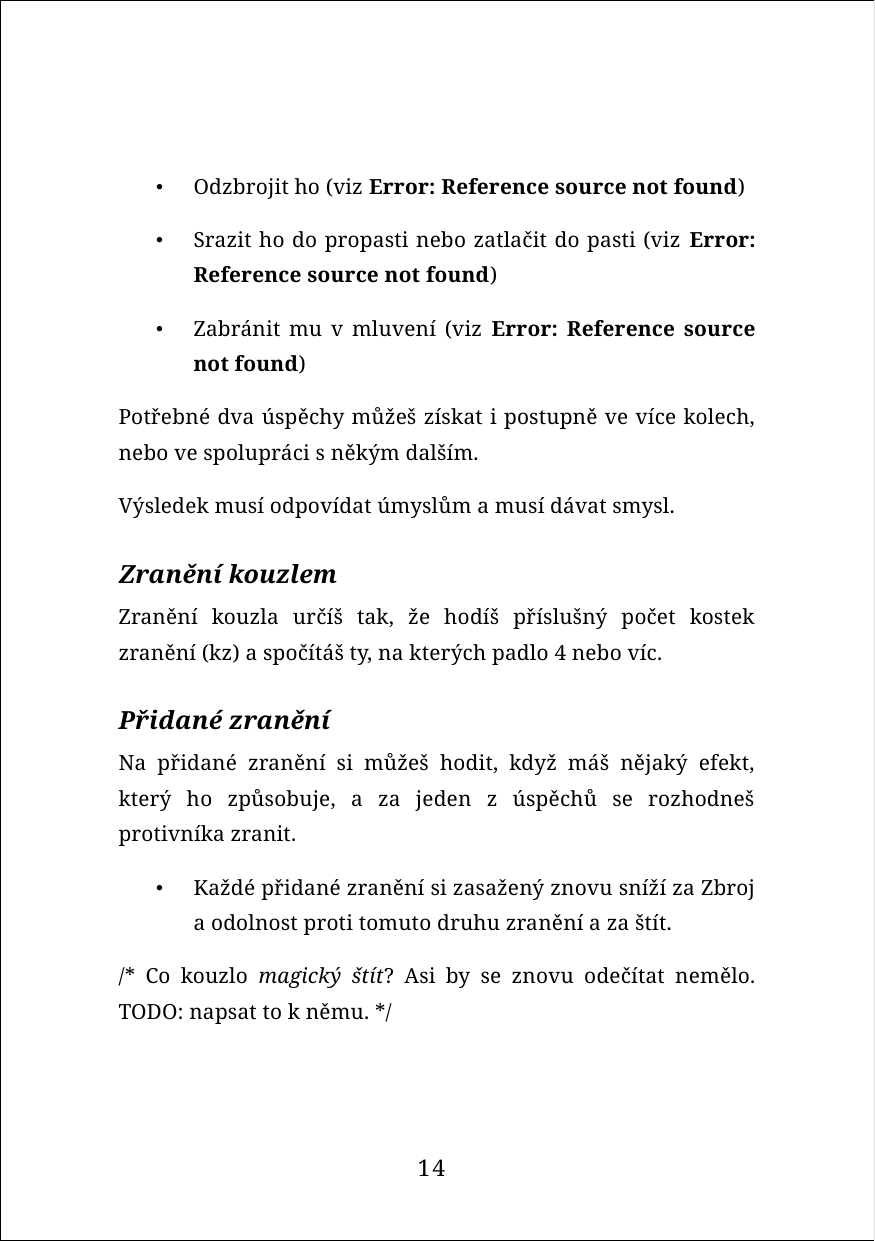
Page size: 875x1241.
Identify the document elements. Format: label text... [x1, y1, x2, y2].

text Výsledek musí odpovídat úmyslům a musí dávat smysl. [118, 491, 756, 520]
text Potřebné dva úspěchy můžeš získat i postupně ve více kolech, nebo ve spolupráci s někým dalším. [118, 402, 756, 466]
text Zranění kouzla určíš tak, že hodíš příslušný počet kostek zranění (kz) a spočítáš ty, na kterých padlo 4 nebo víc. [118, 602, 756, 666]
subtitle Přidané zranění [118, 703, 756, 737]
list Srazit ho do propasti nebo zatlačit do pasti (viz Error: Reference source not found) [156, 225, 756, 289]
text /* Co kouzlo magický štít? Asi by se znovu odečítat nemělo. TODO: napsat to k němu. */ [118, 961, 756, 1025]
subtitle Zranění kouzlem [118, 556, 756, 590]
list Každé přidané zranění si zasažený znovu sníží za Zbroj a odolnost proti tomuto druhu zranění a za štít. [156, 873, 756, 937]
list Odzbrojit ho (viz Error: Reference source not found) [156, 172, 756, 200]
text Na přidané zranění si můžeš hodit, když máš nějaký efekt, který ho způsobuje, a za jeden z úspěchů se rozhodneš protivníka zranit. [118, 748, 756, 848]
list Zabránit mu v mluvení (viz Error: Reference source not found) [156, 314, 756, 378]
